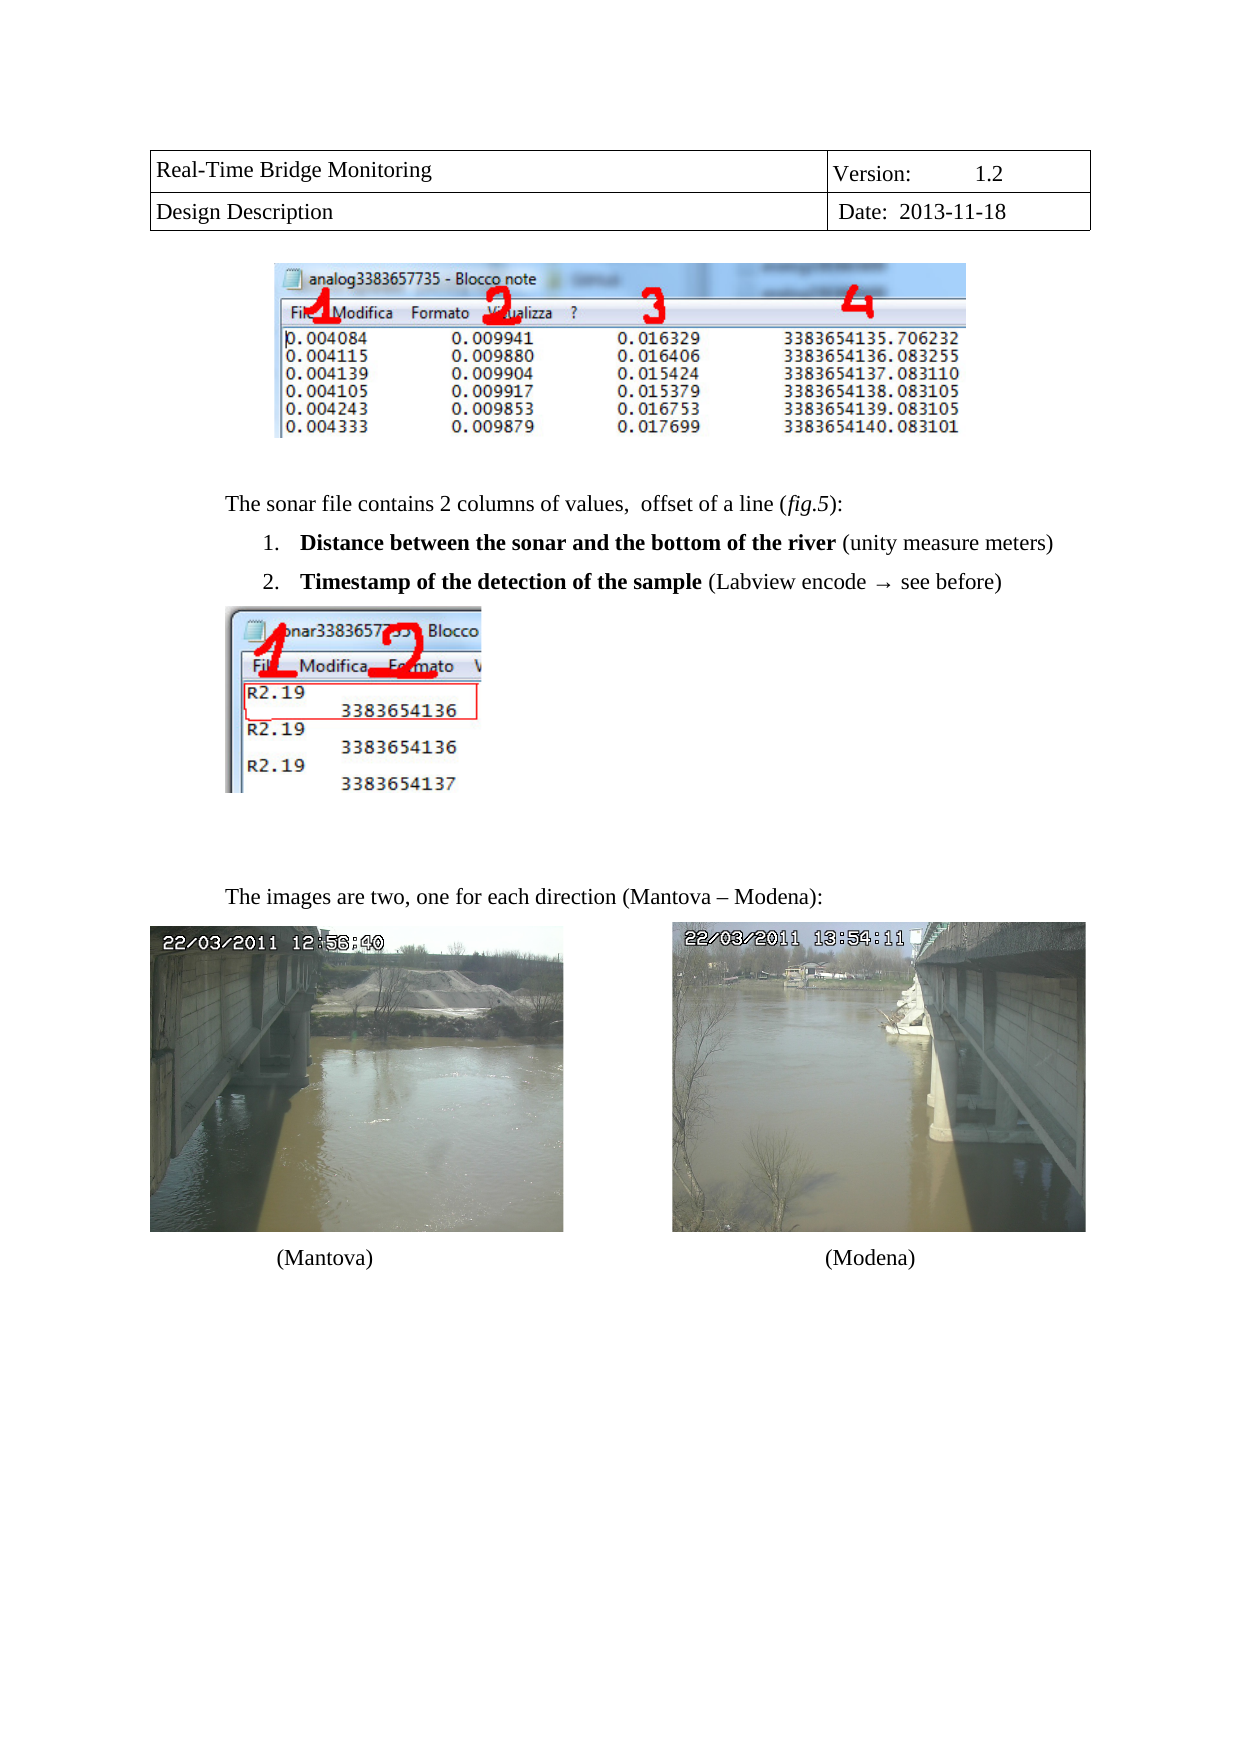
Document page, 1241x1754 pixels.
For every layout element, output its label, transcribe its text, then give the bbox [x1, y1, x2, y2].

text The images are two, one for each direction (Mantova – Modena): [225, 883, 1090, 909]
picture [225, 606, 482, 793]
picture [672, 922, 1086, 1232]
list Timestamp of the detection of the sample (Labview encode → see before) [262, 568, 1090, 594]
text The sonar file contains 2 columns of values, offset of a line (fig.5): [225, 490, 1090, 517]
picture [274, 263, 966, 438]
picture [150, 926, 564, 1232]
list Distance between the sonar and the bottom of the river (unity measure meters) [262, 529, 1090, 555]
text (Mantova) (Modena) [150, 1244, 1090, 1271]
